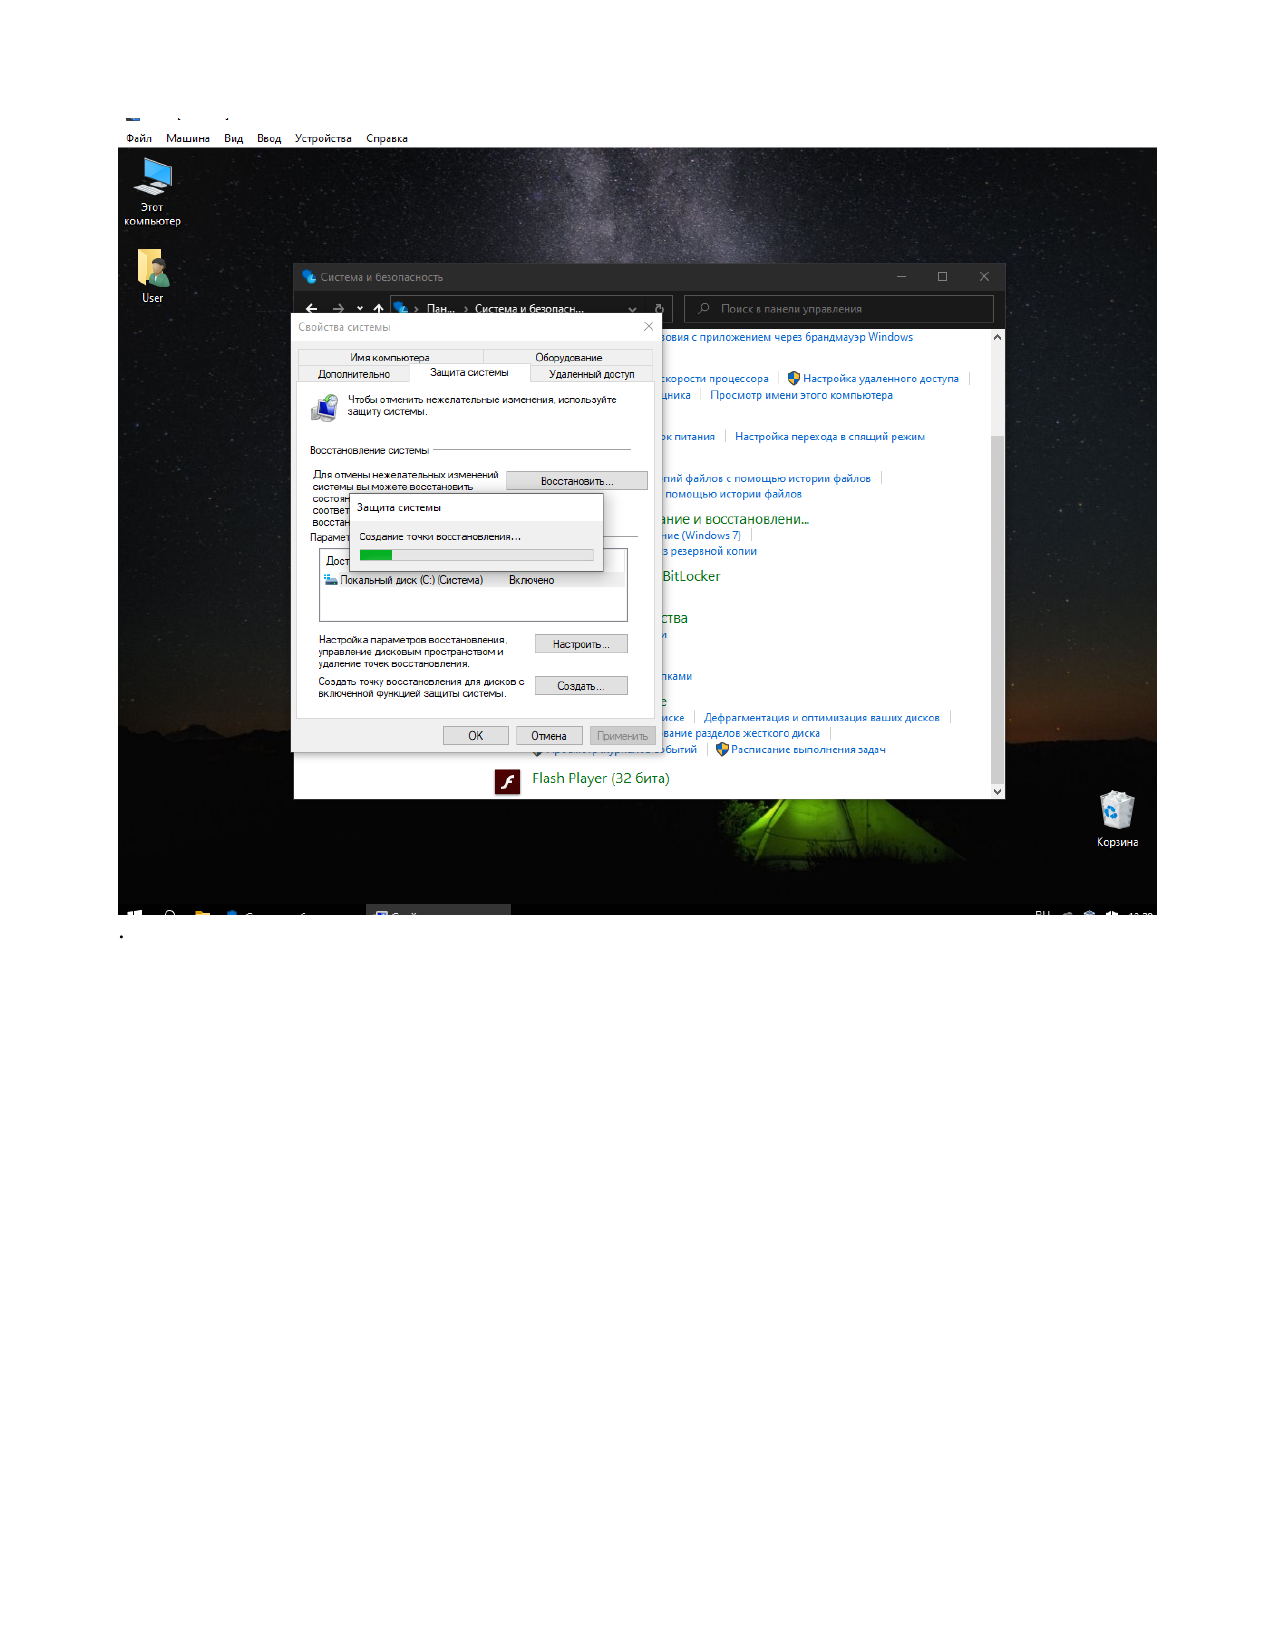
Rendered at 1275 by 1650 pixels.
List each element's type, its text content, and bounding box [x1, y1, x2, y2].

text . [118, 915, 1157, 943]
picture [118, 118, 1157, 915]
